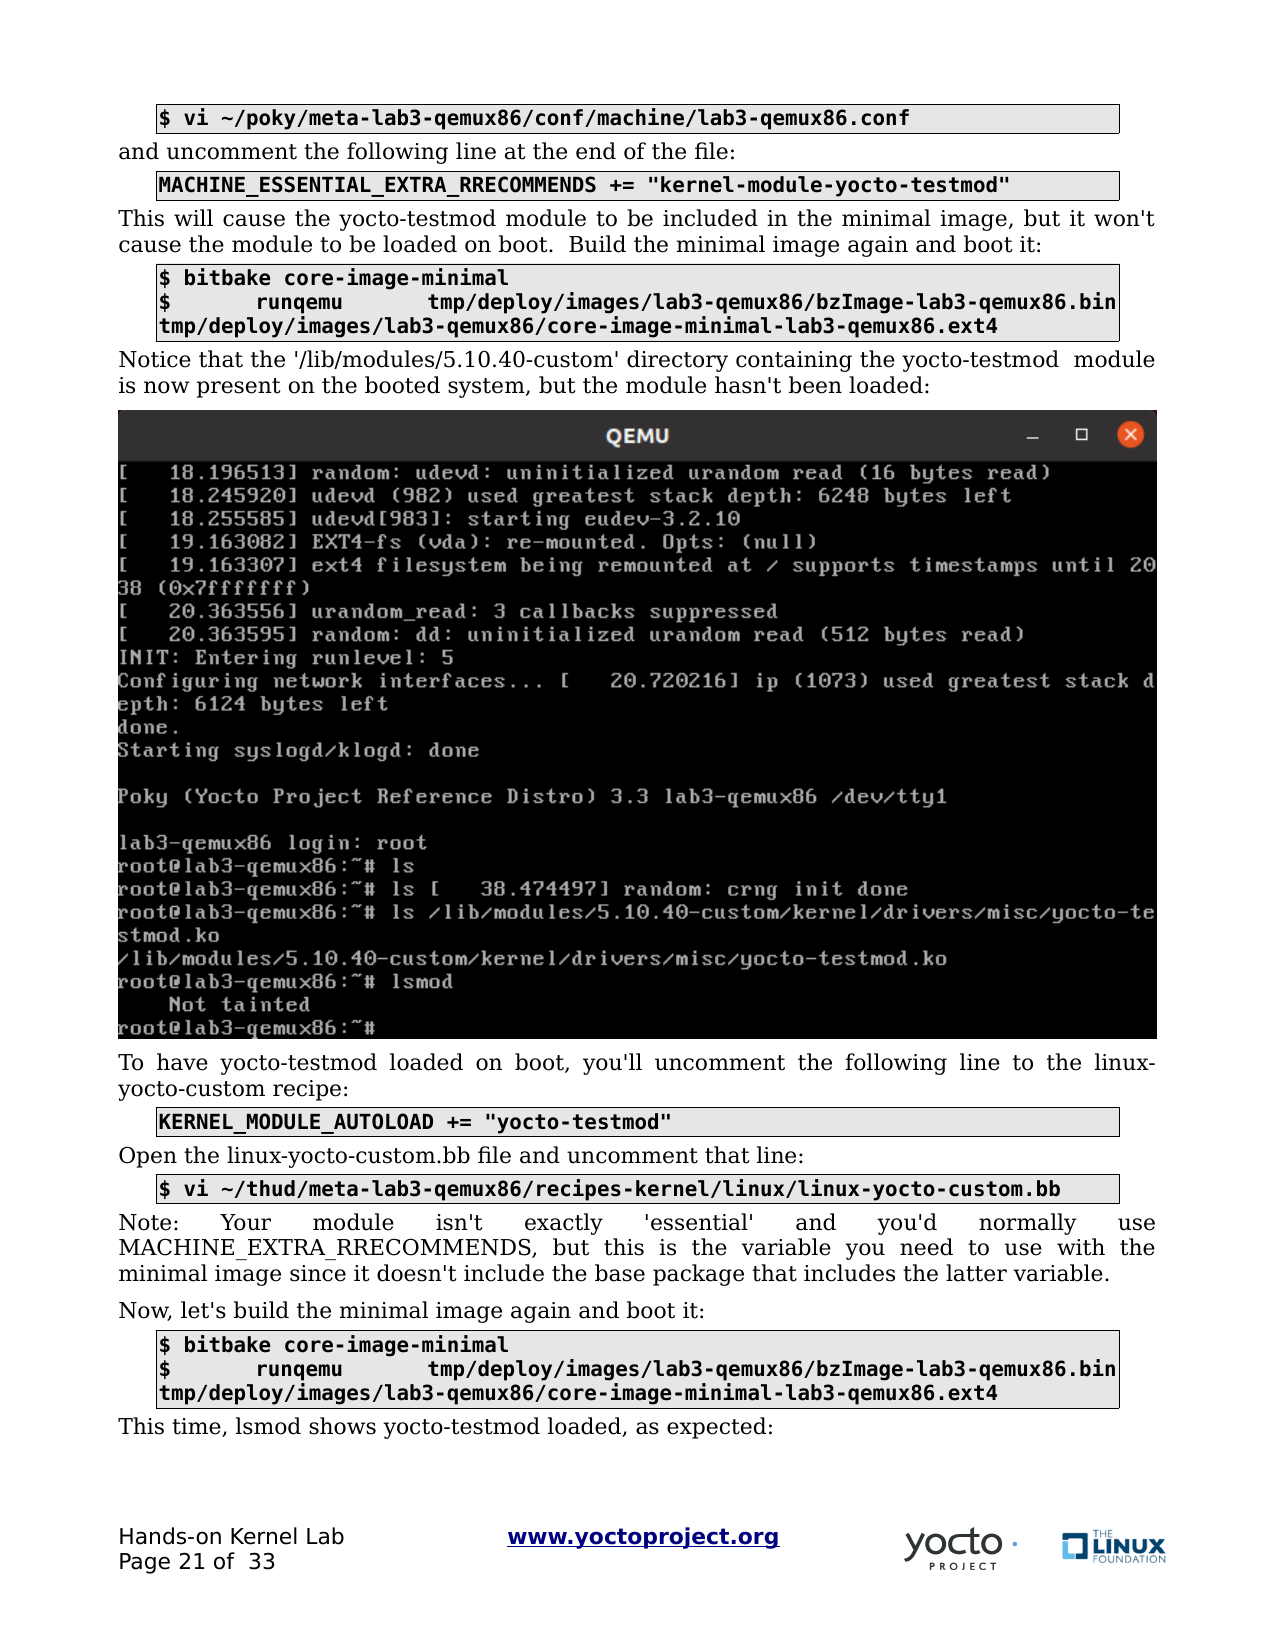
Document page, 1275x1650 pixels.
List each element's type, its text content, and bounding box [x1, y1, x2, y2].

text $ vi ~/poky/meta-lab3-qemux86/conf/machine/lab3-qemux86.conf [157, 105, 1119, 133]
text MACHINE_ESSENTIAL_EXTRA_RRECOMMENDS += "kernel-module-yocto-testmod" [157, 172, 1119, 200]
text Open the linux-yocto-custom.bb file and uncomment that line: [118, 1143, 1157, 1168]
text This will cause the yocto-testmod module to be included in the minimal image, but it won't cause the module to be loaded on boot. Build the minimal image again and boot it: [118, 206, 1157, 257]
text $ runqemu tmp/deploy/images/lab3-qemux86/bzImage-lab3-qemux86.bin tmp/deploy/images/lab3-qemux86/core-image-minimal-lab3-qemux86.ext4 [157, 1354, 1119, 1408]
text To have yocto-testmod loaded on boot, you'll uncomment the following line to the linux-yocto-custom recipe: [118, 1050, 1157, 1101]
text $ vi ~/thud/meta-lab3-qemux86/recipes-kernel/linux/linux-yocto-custom.bb [157, 1175, 1119, 1203]
text Notice that the '/lib/modules/5.10.40-custom' directory containing the yocto-testmod module is now present on the booted system, but the module hasn't been loaded: [118, 347, 1157, 398]
text $ runqemu tmp/deploy/images/lab3-qemux86/bzImage-lab3-qemux86.bin tmp/deploy/images/lab3-qemux86/core-image-minimal-lab3-qemux86.ext4 [157, 288, 1119, 341]
text $ bitbake core-image-minimal [157, 1331, 1119, 1354]
text and uncomment the following line at the end of the file: [118, 139, 1157, 165]
text Note: Your module isn't exactly 'essential' and you'd normally use MACHINE_EXTRA_RRECOMMENDS, but this is the variable you need to use with the minimal image since it doesn't include the base package that includes the latter variable. [118, 1210, 1157, 1286]
text $ bitbake core-image-minimal [157, 265, 1119, 288]
text KERNEL_MODULE_AUTOLOAD += "yocto-testmod" [157, 1108, 1119, 1136]
text Now, let's build the minimal image again and boot it: [118, 1298, 1157, 1324]
text This time, lsmod shows yocto-testmod loaded, as expected: [118, 1414, 1157, 1440]
